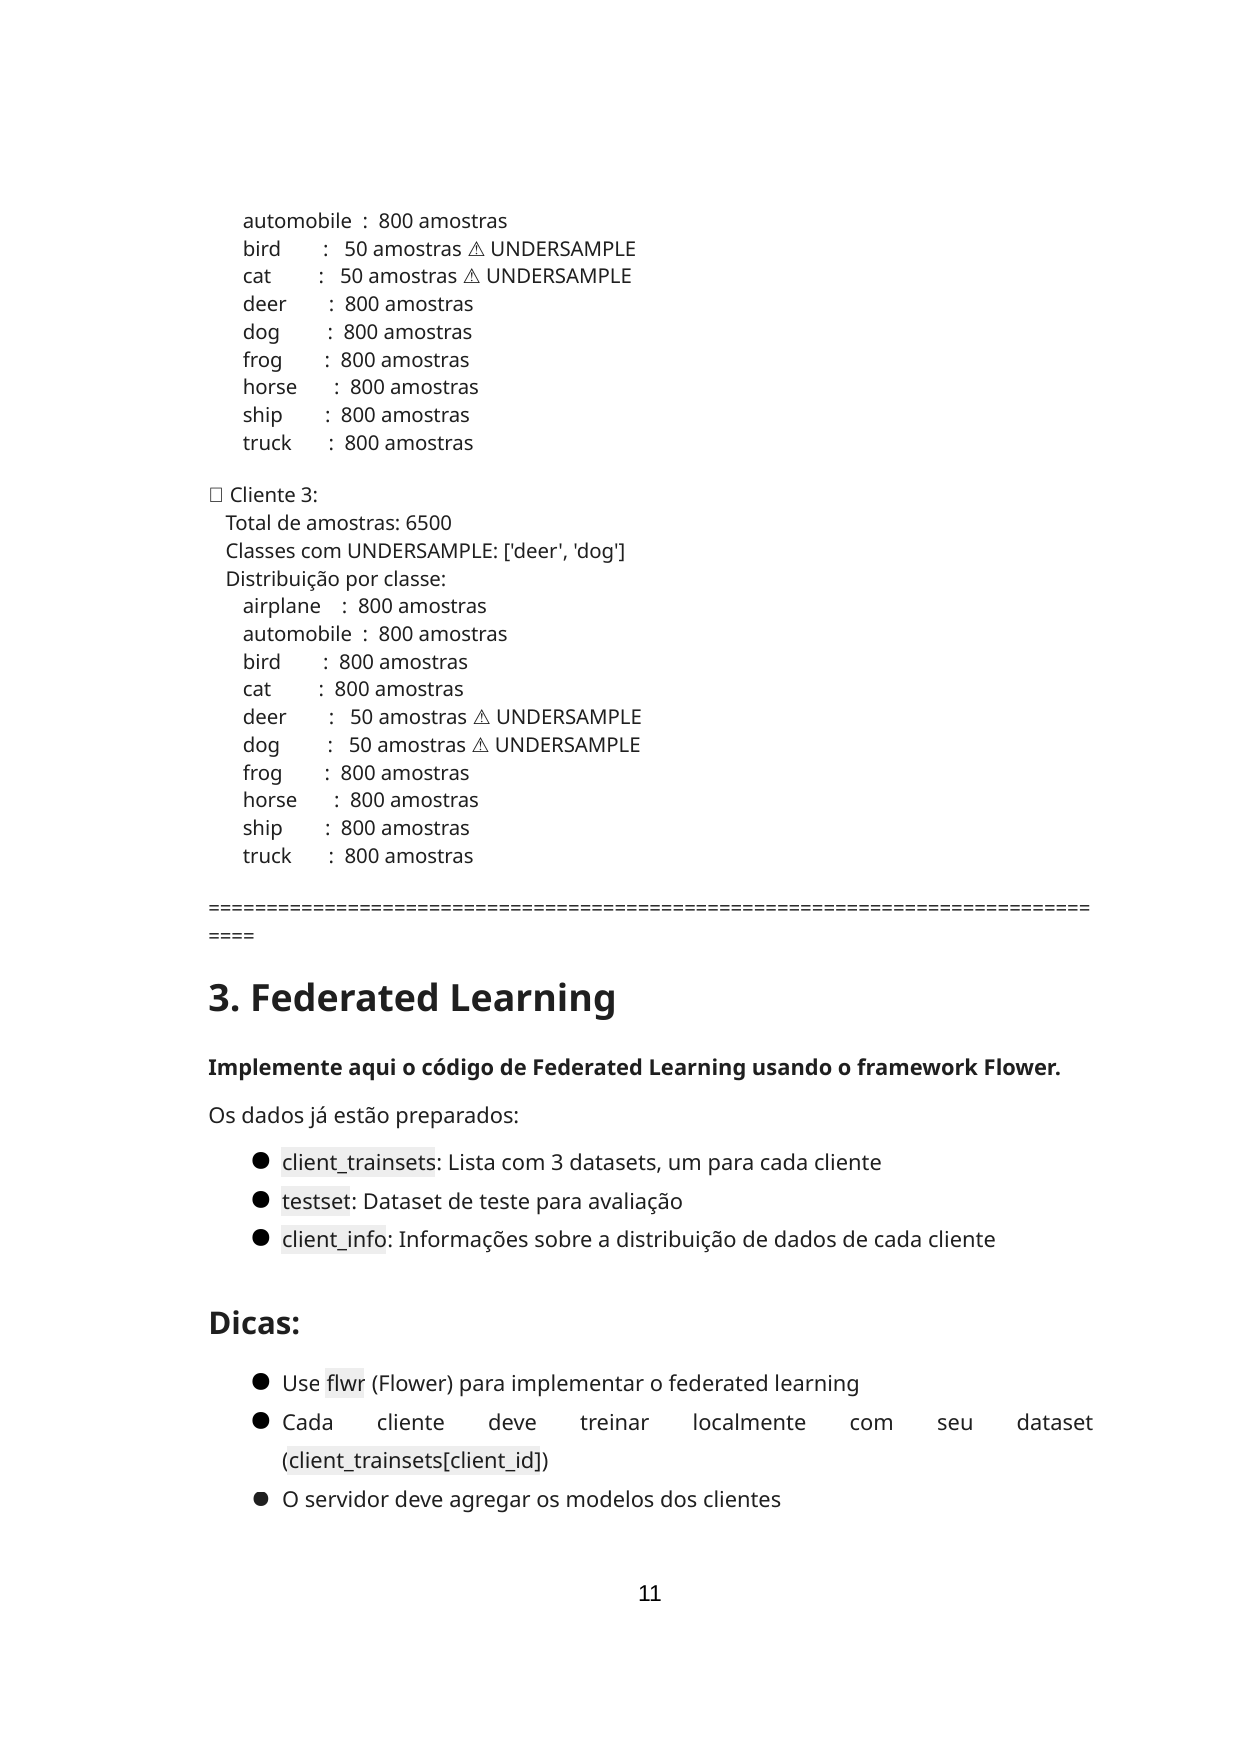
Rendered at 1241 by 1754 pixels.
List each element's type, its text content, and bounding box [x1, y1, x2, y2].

text automobile : 800 amostras [207, 619, 1093, 647]
text ================================================================================ [207, 894, 1093, 949]
text  Cliente 3: [207, 481, 1093, 509]
text dog : 800 amostras [207, 317, 1093, 345]
subtitle Dicas: [207, 1301, 1093, 1343]
text Total de amostras: 6500 [207, 509, 1093, 536]
list client_trainsets: Lista com 3 datasets, um para cada cliente [251, 1147, 1093, 1177]
text truck : 800 amostras [207, 841, 1093, 869]
list client_info: Informações sobre a distribuição de dados de cada cliente [251, 1224, 1093, 1254]
text bird : 800 amostras [207, 647, 1093, 675]
text ship : 800 amostras [207, 813, 1093, 841]
text deer : 800 amostras [207, 290, 1093, 317]
text horse : 800 amostras [207, 373, 1093, 401]
list Use flwr (Flower) para implementar o federated learning [251, 1368, 1093, 1398]
text automobile : 800 amostras [207, 207, 1093, 234]
text ship : 800 amostras [207, 401, 1093, 428]
text airplane : 800 amostras [207, 592, 1093, 619]
text Os dados já estão preparados: [207, 1099, 1093, 1129]
text cat : 800 amostras [207, 675, 1093, 703]
subtitle 3. Federated Learning [207, 971, 1093, 1022]
text Distribuição por classe: [207, 564, 1093, 592]
text horse : 800 amostras [207, 786, 1093, 813]
text deer : 50 amostras ⚠️ UNDERSAMPLE [207, 703, 1093, 730]
text dog : 50 amostras ⚠️ UNDERSAMPLE [207, 730, 1093, 758]
list O servidor deve agregar os modelos dos clientes [251, 1484, 1093, 1514]
text frog : 800 amostras [207, 758, 1093, 786]
list testset: Dataset de teste para avaliação [251, 1186, 1093, 1216]
list Cada cliente deve treinar localmente com seu dataset (client_trainsets[client_id]) [251, 1407, 1093, 1475]
text frog : 800 amostras [207, 345, 1093, 373]
text truck : 800 amostras [207, 428, 1093, 456]
text Implemente aqui o código de Federated Learning usando o framework Flower. [207, 1052, 1093, 1082]
text Classes com UNDERSAMPLE: ['deer', 'dog'] [207, 536, 1093, 564]
text cat : 50 amostras ⚠️ UNDERSAMPLE [207, 262, 1093, 290]
text bird : 50 amostras ⚠️ UNDERSAMPLE [207, 234, 1093, 262]
